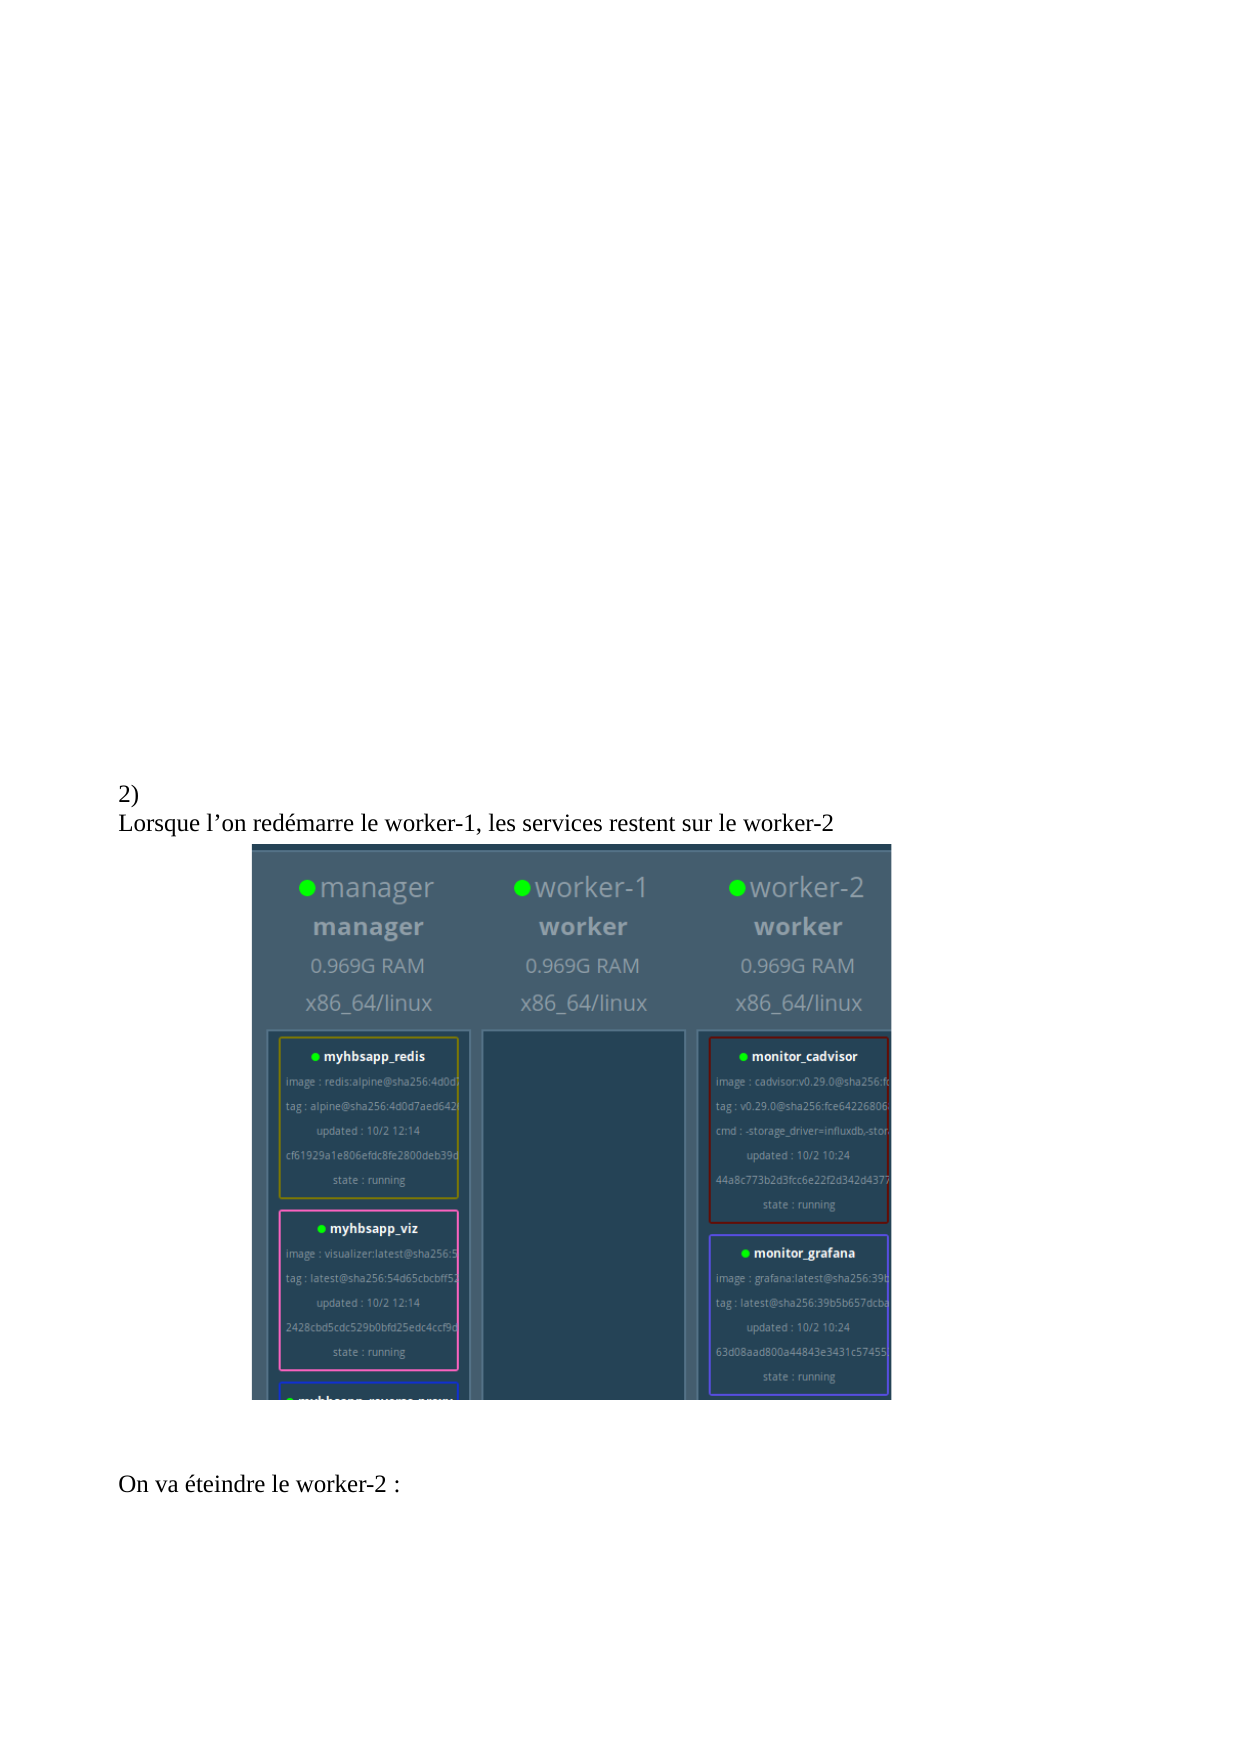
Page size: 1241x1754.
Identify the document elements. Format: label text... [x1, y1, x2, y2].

picture [251, 844, 892, 1400]
text Lorsque l’on redémarre le worker-1, les services restent sur le worker-2 [118, 808, 1122, 837]
text 2) [118, 779, 1122, 808]
text On va éteindre le worker-2 : [118, 1469, 1122, 1498]
